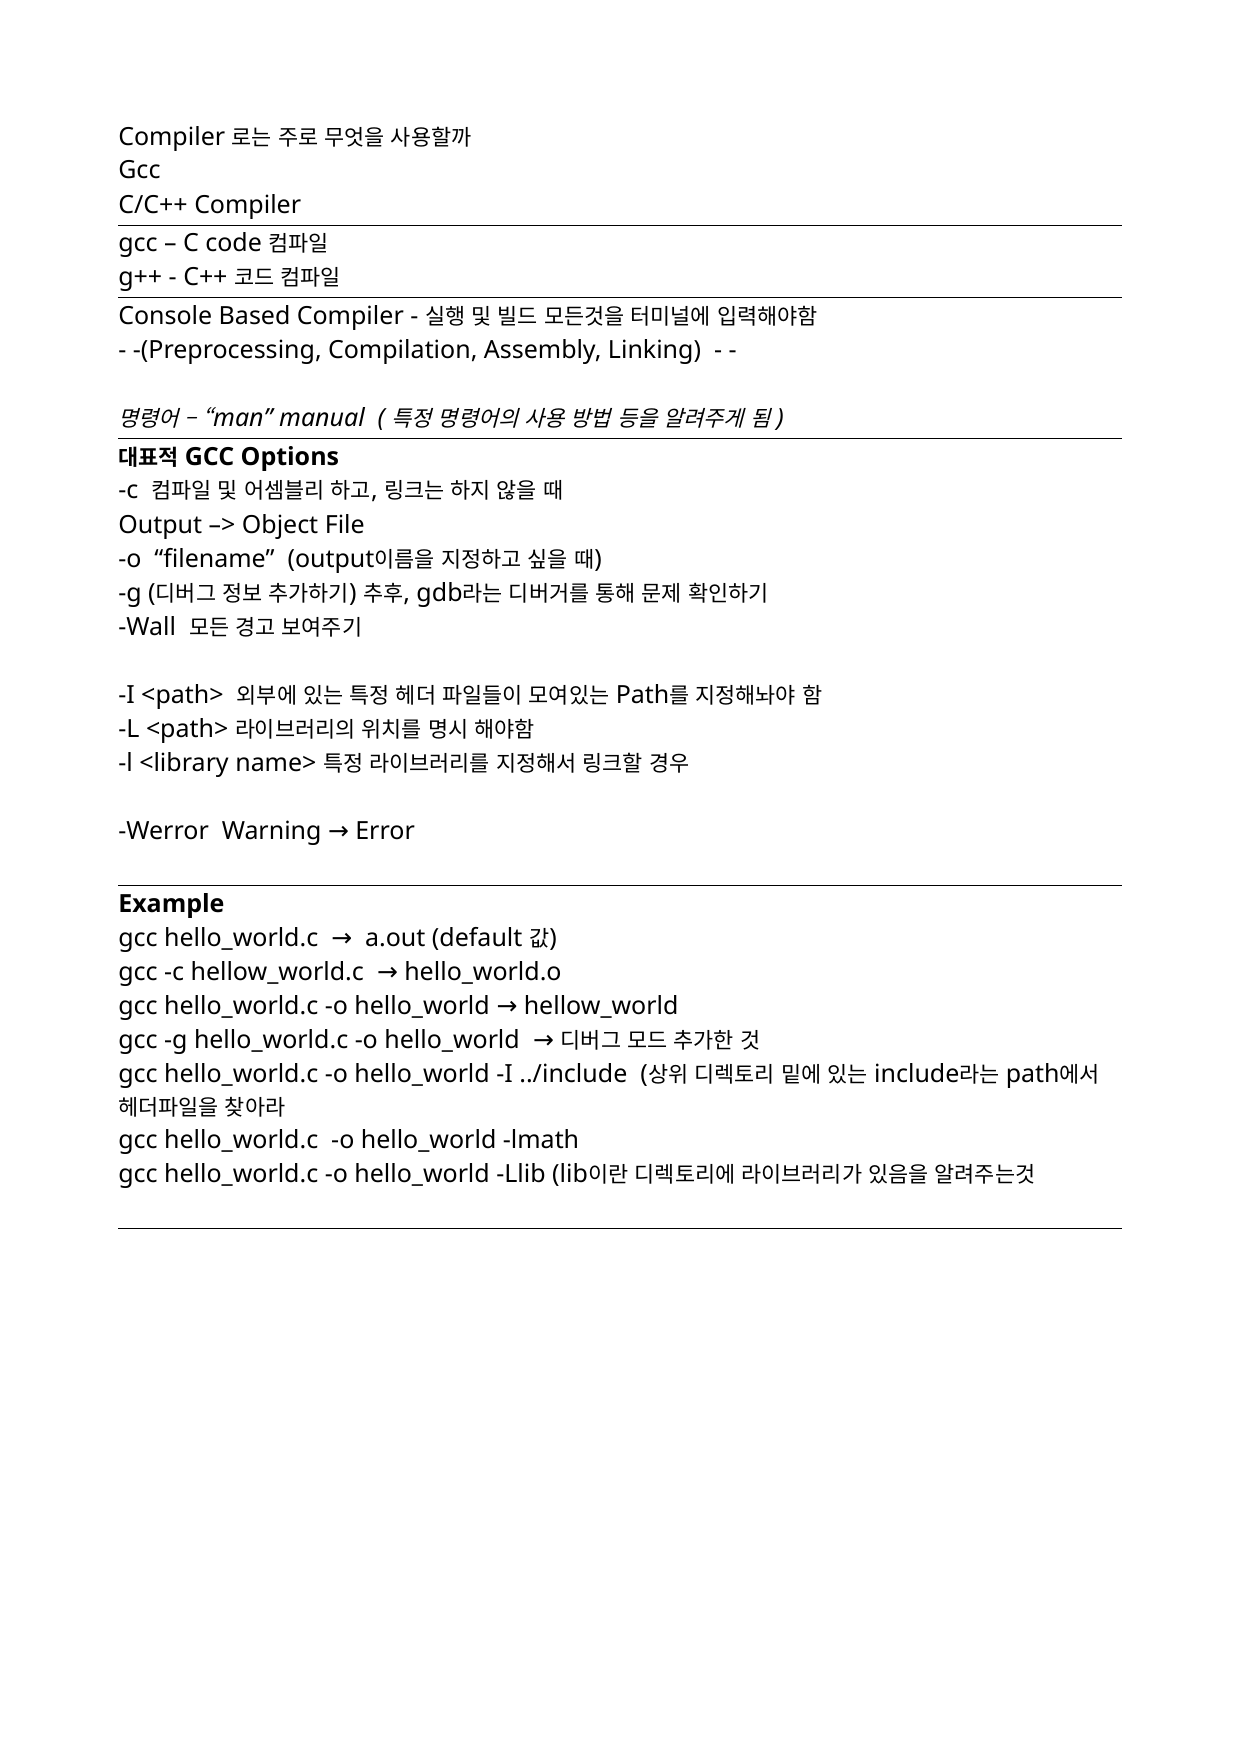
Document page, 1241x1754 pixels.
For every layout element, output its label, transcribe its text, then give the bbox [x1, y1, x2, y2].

text 명령어 – “man” manual ( 특정 명령어의 사용 방법 등을 알려주게 됨 ) [118, 399, 1122, 438]
text Console Based Compiler - 실행 및 빌드 모든것을 터미널에 입력해야함 [118, 298, 1122, 331]
text -g (디버그 정보 추가하기) 추후, gdb라는 디버거를 통해 문제 확인하기 -Wall 모든 경고 보여주기 -I <path> 외부에 있는 특정 헤더 파일들이 모여있는 Path를 지정해놔야 함 -L <path> 라이브러리의 위치를 명시 해야함 -l <library name> 특정 라이브러리를 지정해서 링크할 경우 -Werror Warning → Error [118, 574, 1122, 885]
text Gcc [118, 152, 1122, 186]
text Example gcc hello_world.c → a.out (default 값) gcc -c hellow_world.c → hello_world.o gcc hello_world.c -o hello_world → hellow_world gcc -g hello_world.c -o hello_world → 디버그 모드 추가한 것 gcc hello_world.c -o hello_world -I ../include (상위 디렉토리 밑에 있는 include라는 path에서 헤더파일을 찾아라 gcc hello_world.c -o hello_world -lmath gcc hello_world.c -o hello_world -Llib (lib이란 디렉토리에 라이브러리가 있음을 알려주는것 [118, 886, 1122, 1228]
text gcc – C code 컴파일 [118, 226, 1122, 259]
text Compiler 로는 주로 무엇을 사용할까 [118, 118, 1122, 152]
text Output –> Object File [118, 506, 1122, 540]
text 대표적 GCC Options [118, 439, 1122, 472]
text - -(Preprocessing, Compilation, Assembly, Linking) - - [118, 331, 1122, 366]
text -o “filename” (output이름을 지정하고 싶을 때) [118, 540, 1122, 574]
text g++ - C++ 코드 컴파일 [118, 259, 1122, 297]
text C/C++ Compiler [118, 186, 1122, 225]
text -c 컴파일 및 어셈블리 하고, 링크는 하지 않을 때 [118, 472, 1122, 506]
